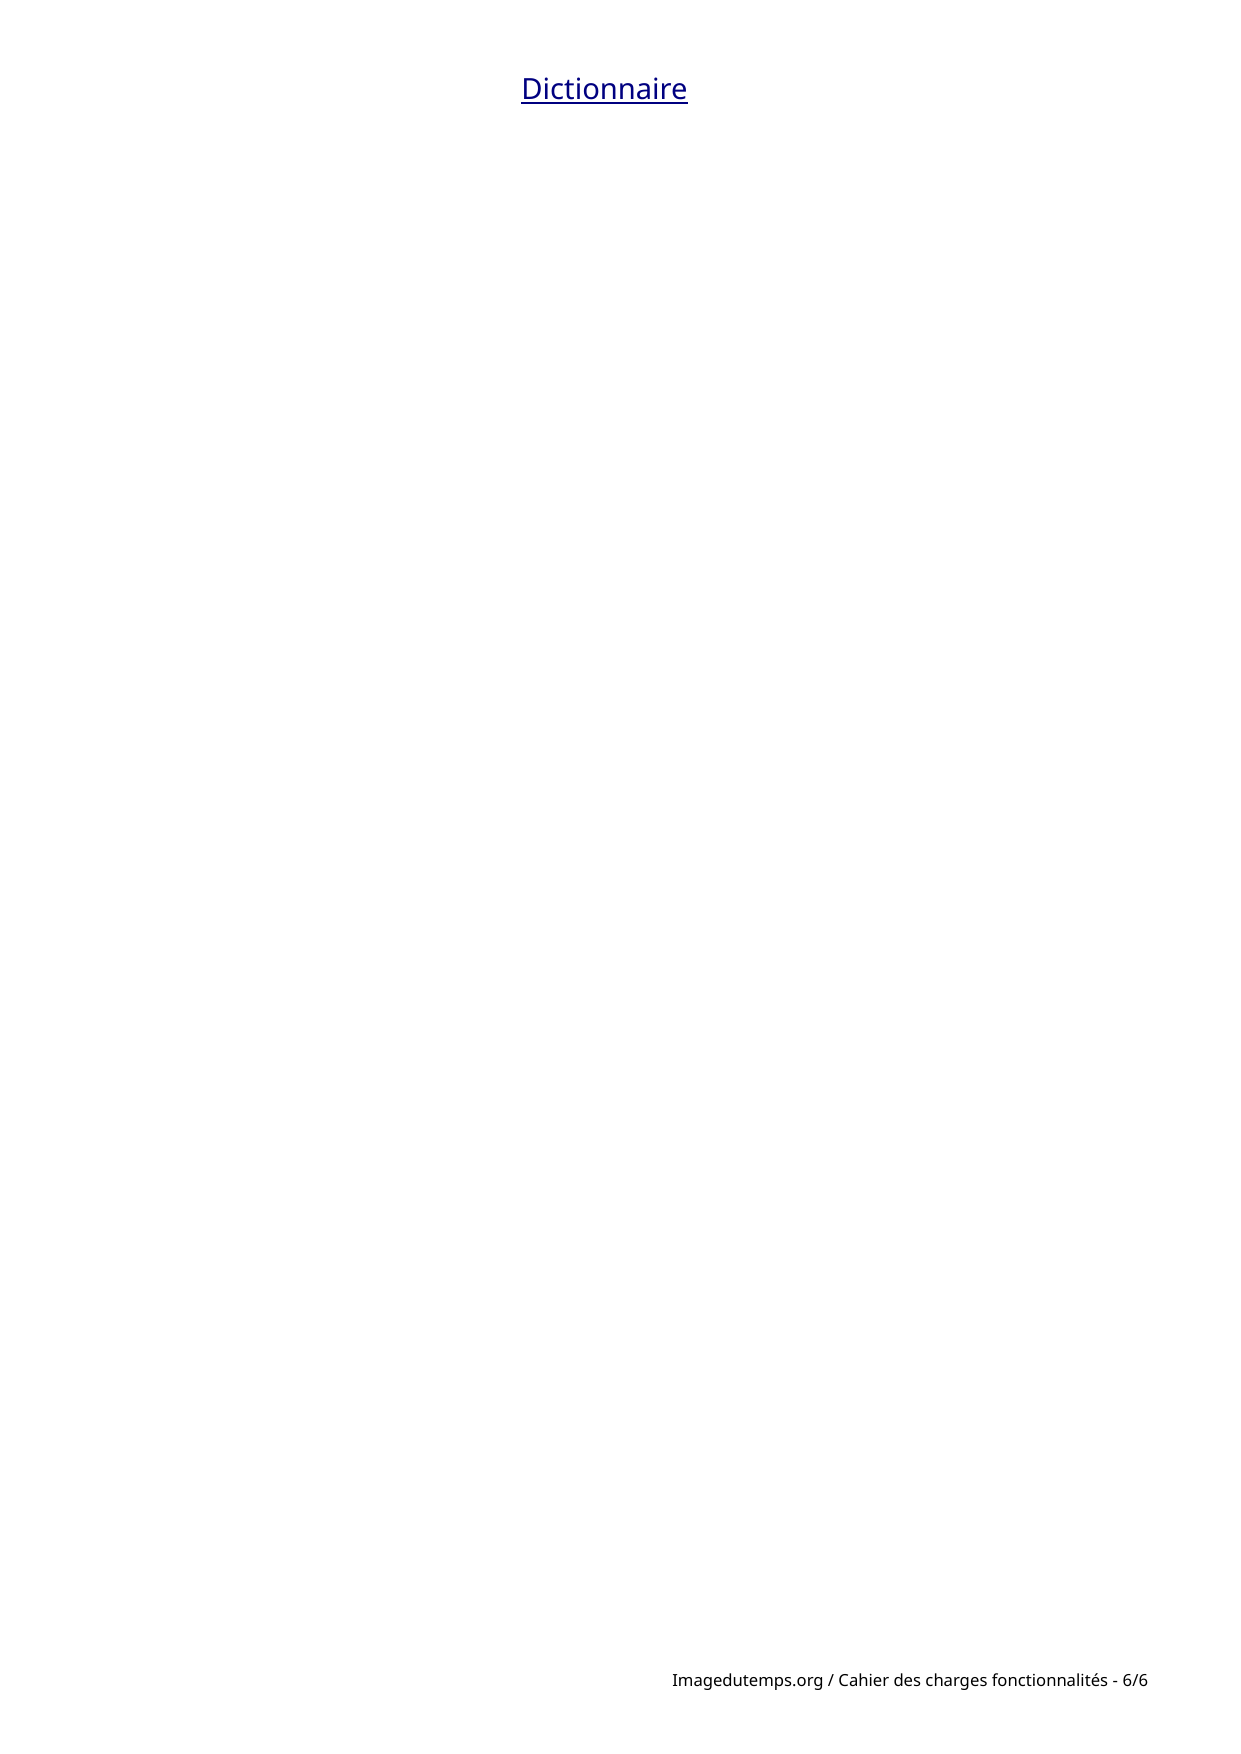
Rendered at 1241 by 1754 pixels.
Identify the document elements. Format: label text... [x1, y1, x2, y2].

text Dictionnaire [61, 68, 1148, 108]
